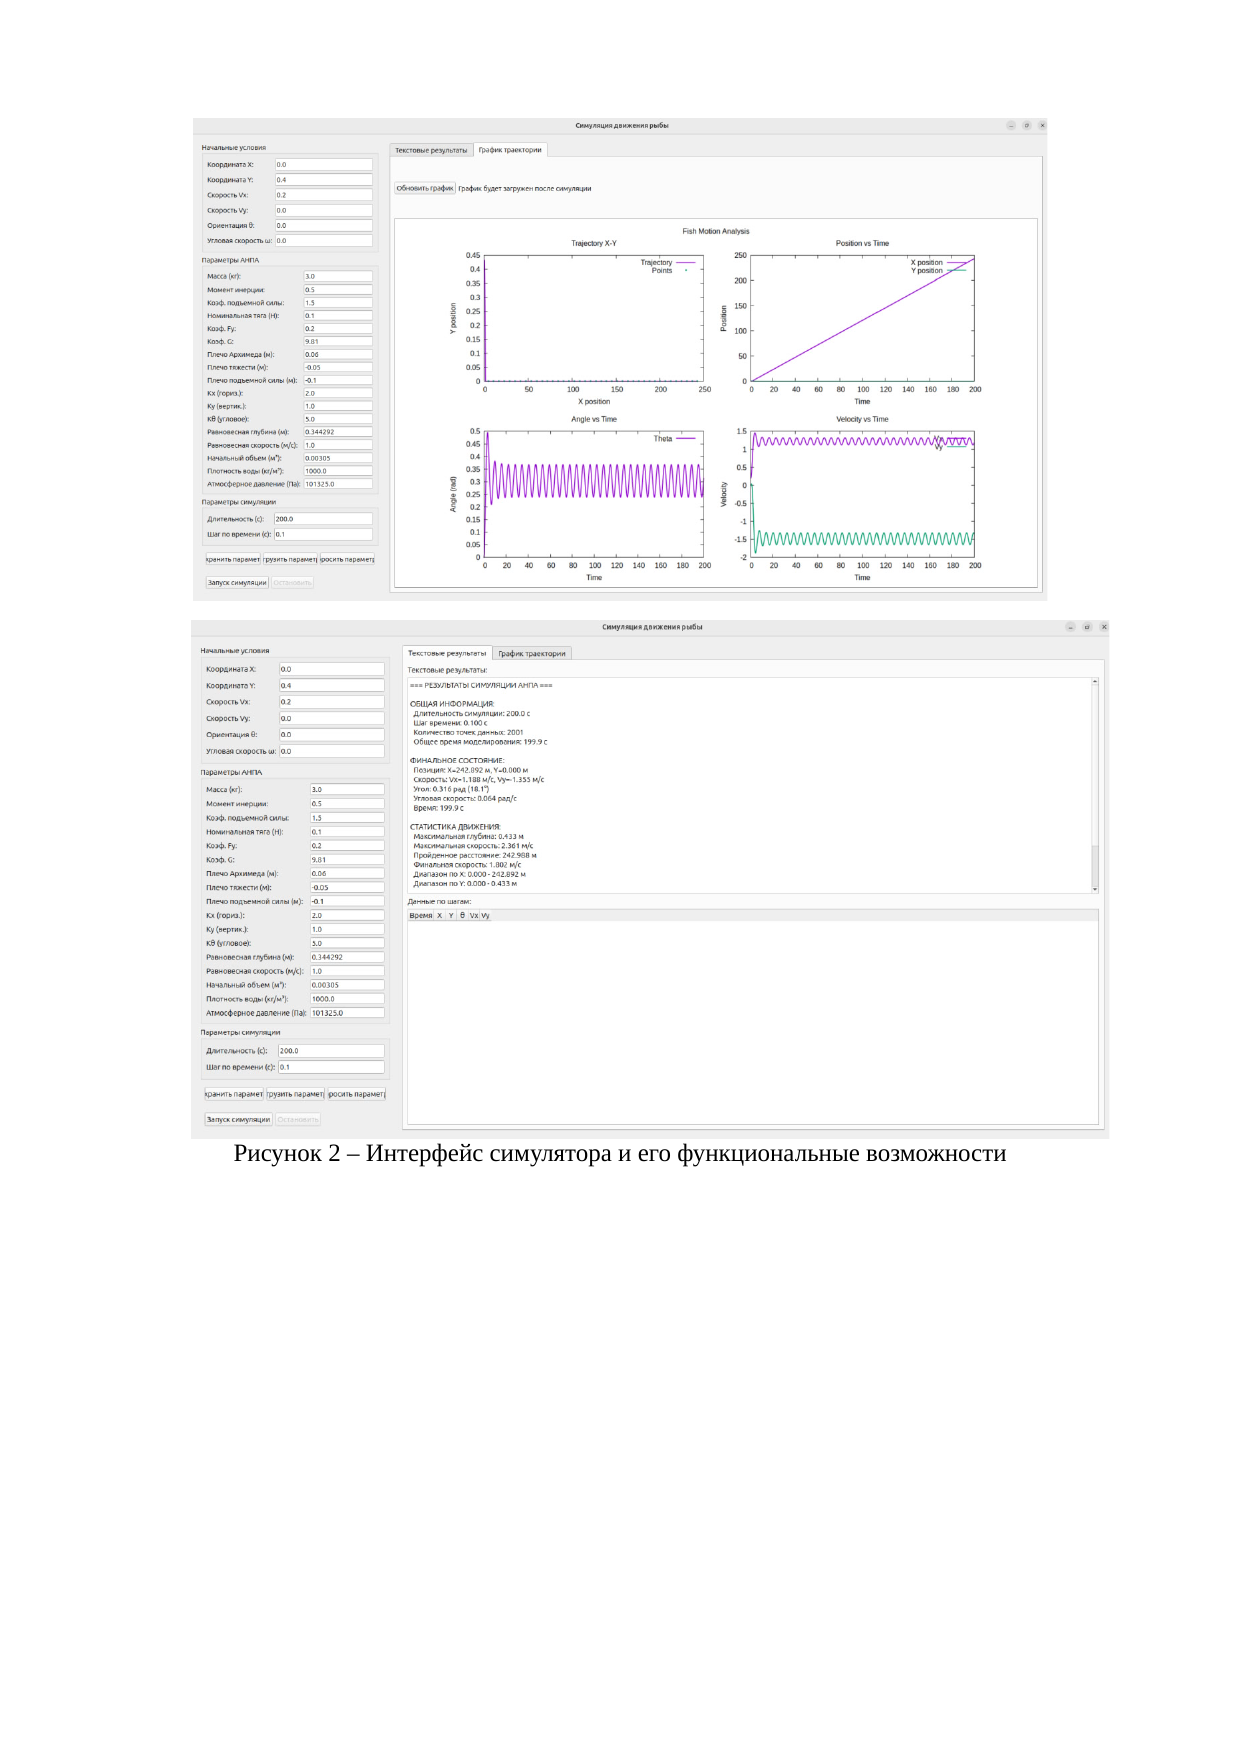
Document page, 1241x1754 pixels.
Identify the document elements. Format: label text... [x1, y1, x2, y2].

picture [191, 620, 1110, 1139]
picture [193, 118, 1048, 601]
text Рисунок 2 – Интерфейс симулятора и его функциональные возможности [118, 118, 1122, 1167]
